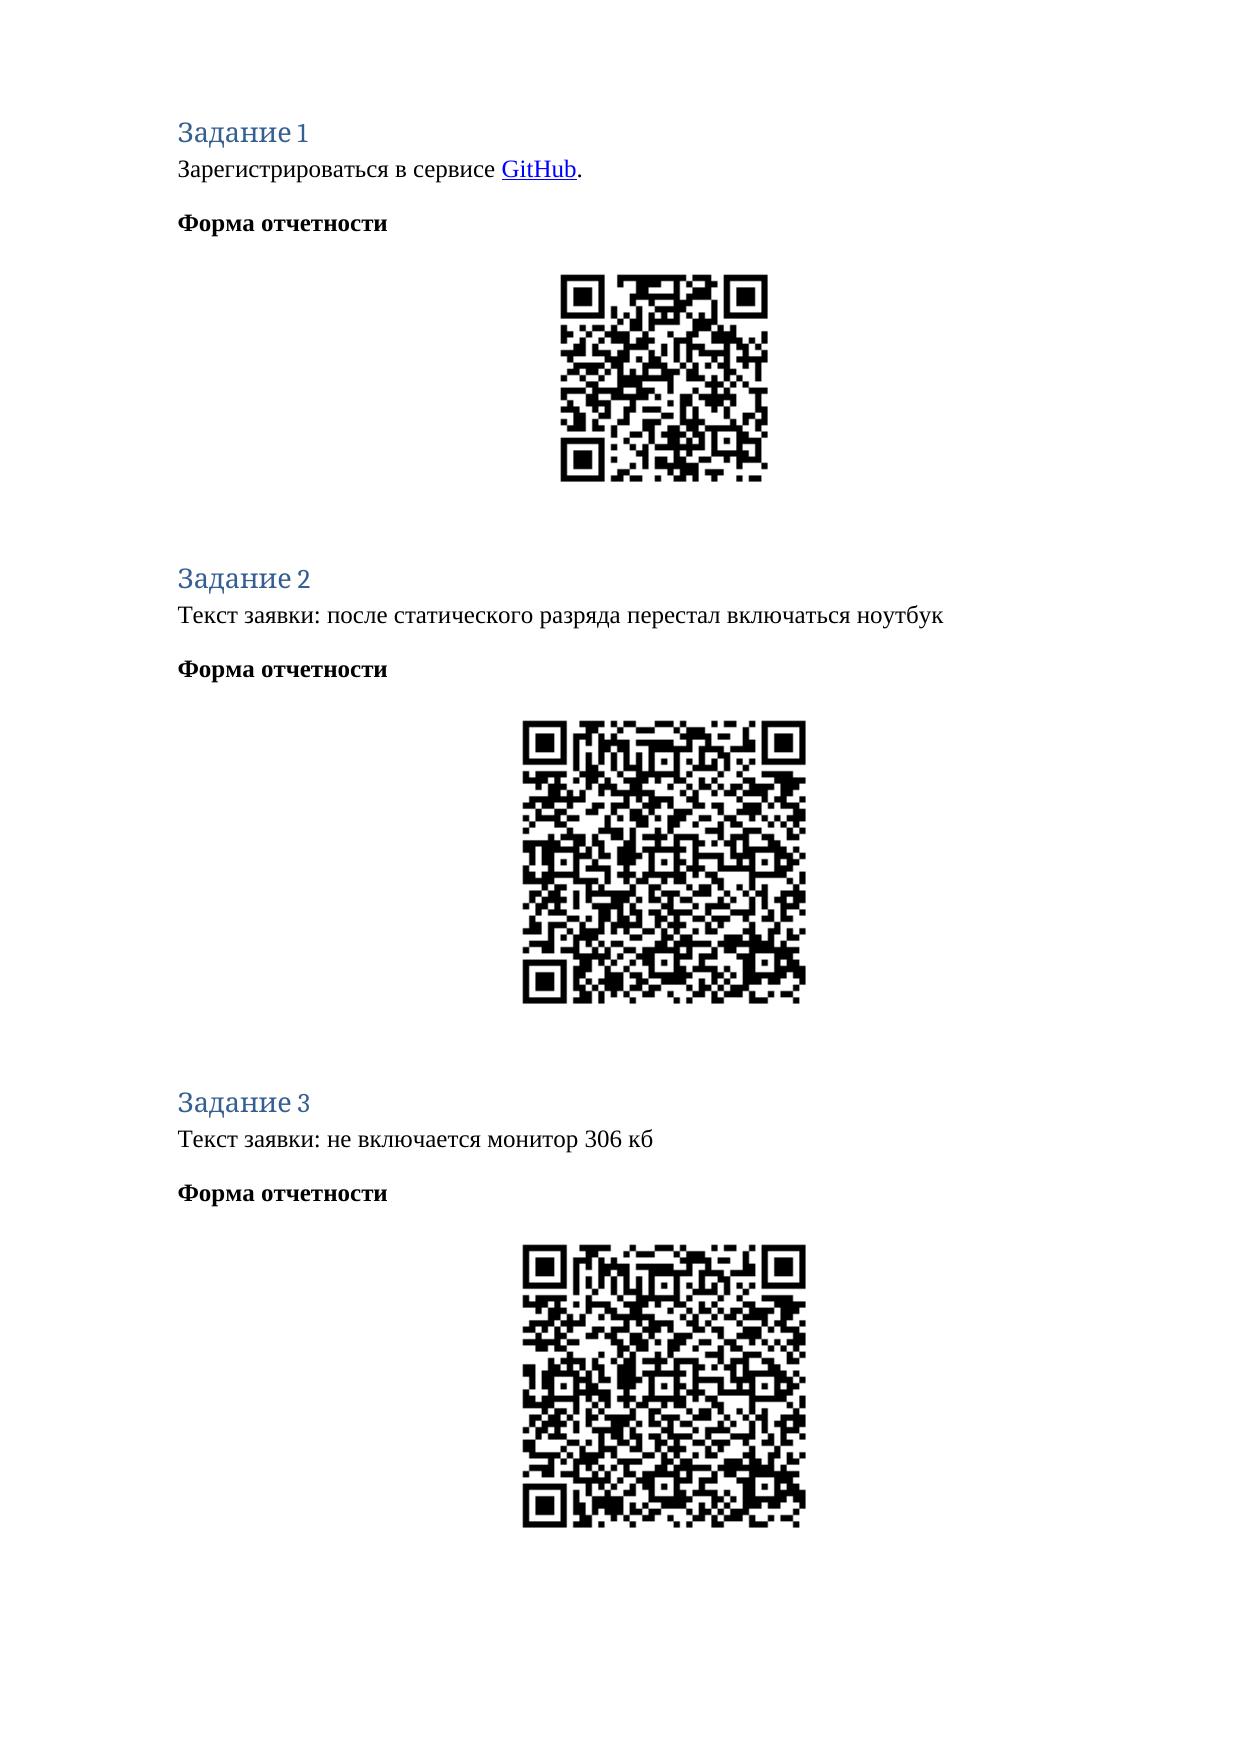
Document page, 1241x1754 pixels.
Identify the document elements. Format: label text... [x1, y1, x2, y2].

picture [498, 697, 830, 1029]
picture [498, 1221, 830, 1553]
text Текст заявки: после статического разряда перестал включаться ноутбук [177, 600, 1152, 629]
text Форма отчетности [177, 654, 1152, 683]
text Текст заявки: не включается монитор 306 кб [177, 1124, 1152, 1153]
text Форма отчетности [177, 1178, 1152, 1207]
subtitle Задание 1 [177, 118, 1152, 149]
subtitle Задание 3 [177, 1088, 1152, 1119]
subtitle Задание 2 [177, 564, 1152, 595]
text Зарегистрироваться в сервисе GitHub. [177, 154, 1152, 183]
picture [536, 250, 793, 507]
text Форма отчетности [177, 208, 1152, 236]
